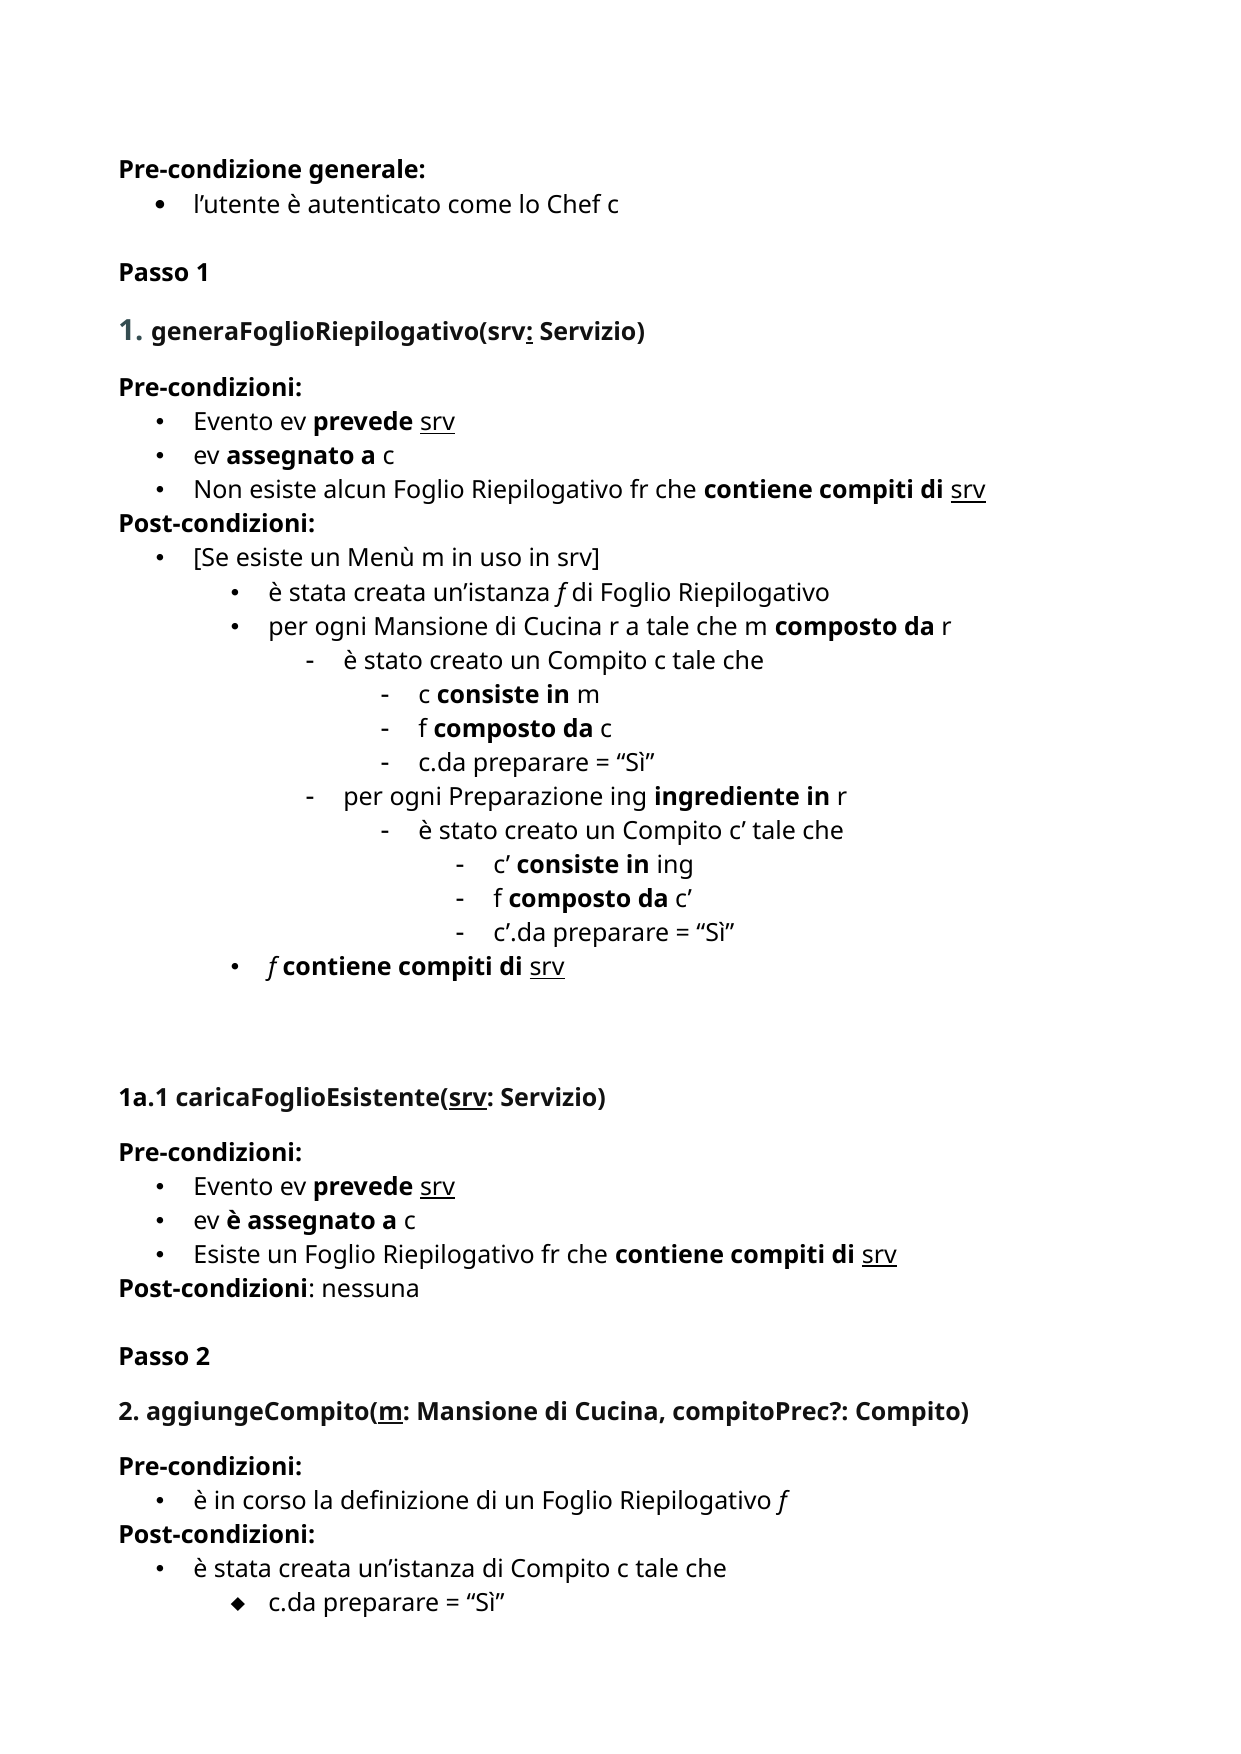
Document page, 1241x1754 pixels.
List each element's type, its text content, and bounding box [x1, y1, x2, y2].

list è stato creato un Compito c’ tale che [381, 813, 1122, 847]
list c.da preparare = “Sì” [381, 744, 1122, 778]
list è stata creata un’istanza di Compito c tale che [156, 1551, 1122, 1585]
list è in corso la definizione di un Foglio Riepilogativo f [156, 1483, 1122, 1517]
text Pre-condizioni: [118, 1448, 1122, 1483]
text Pre-condizioni: [118, 1134, 1122, 1168]
list f composto da c’ [456, 881, 1122, 915]
list c consiste in m [381, 676, 1122, 710]
list è stata creata un’istanza f di Foglio Riepilogativo [231, 574, 1122, 608]
list l’utente è autenticato come lo Chef c [156, 186, 1122, 220]
list c.da preparare = “Sì” [231, 1585, 1122, 1619]
subtitle 1. generaFoglioRiepilogativo(srv: Servizio) [118, 309, 1122, 349]
list f contiene compiti di srv [231, 949, 1122, 983]
list Non esiste alcun Foglio Riepilogativo fr che contiene compiti di srv [156, 472, 1122, 506]
list ev è assegnato a c [156, 1202, 1122, 1237]
list Evento ev prevede srv [156, 404, 1122, 438]
text Pre-condizioni: [118, 370, 1122, 404]
text Post-condizioni: [118, 506, 1122, 540]
list [Se esiste un Menù m in uso in srv] [156, 540, 1122, 574]
list ev assegnato a c [156, 438, 1122, 472]
text Passo 1 [118, 254, 1122, 288]
text Pre-condizione generale: [118, 152, 1122, 186]
list c’ consiste in ing [456, 847, 1122, 881]
list è stato creato un Compito c tale che [306, 642, 1122, 676]
list Evento ev prevede srv [156, 1168, 1122, 1202]
text Post-condizioni: nessuna [118, 1271, 1122, 1305]
text Passo 2 [118, 1339, 1122, 1373]
subtitle 1a.1 caricaFoglioEsistente(srv: Servizio) [118, 1079, 1122, 1113]
list f composto da c [381, 710, 1122, 744]
list per ogni Preparazione ing ingrediente in r [306, 778, 1122, 813]
list per ogni Mansione di Cucina r a tale che m composto da r [231, 608, 1122, 642]
list Esiste un Foglio Riepilogativo fr che contiene compiti di srv [156, 1237, 1122, 1271]
subtitle 2. aggiungeCompito(m: Mansione di Cucina, compitoPrec?: Compito) [118, 1394, 1122, 1428]
list c’.da preparare = “Sì” [456, 915, 1122, 949]
text Post-condizioni: [118, 1517, 1122, 1551]
